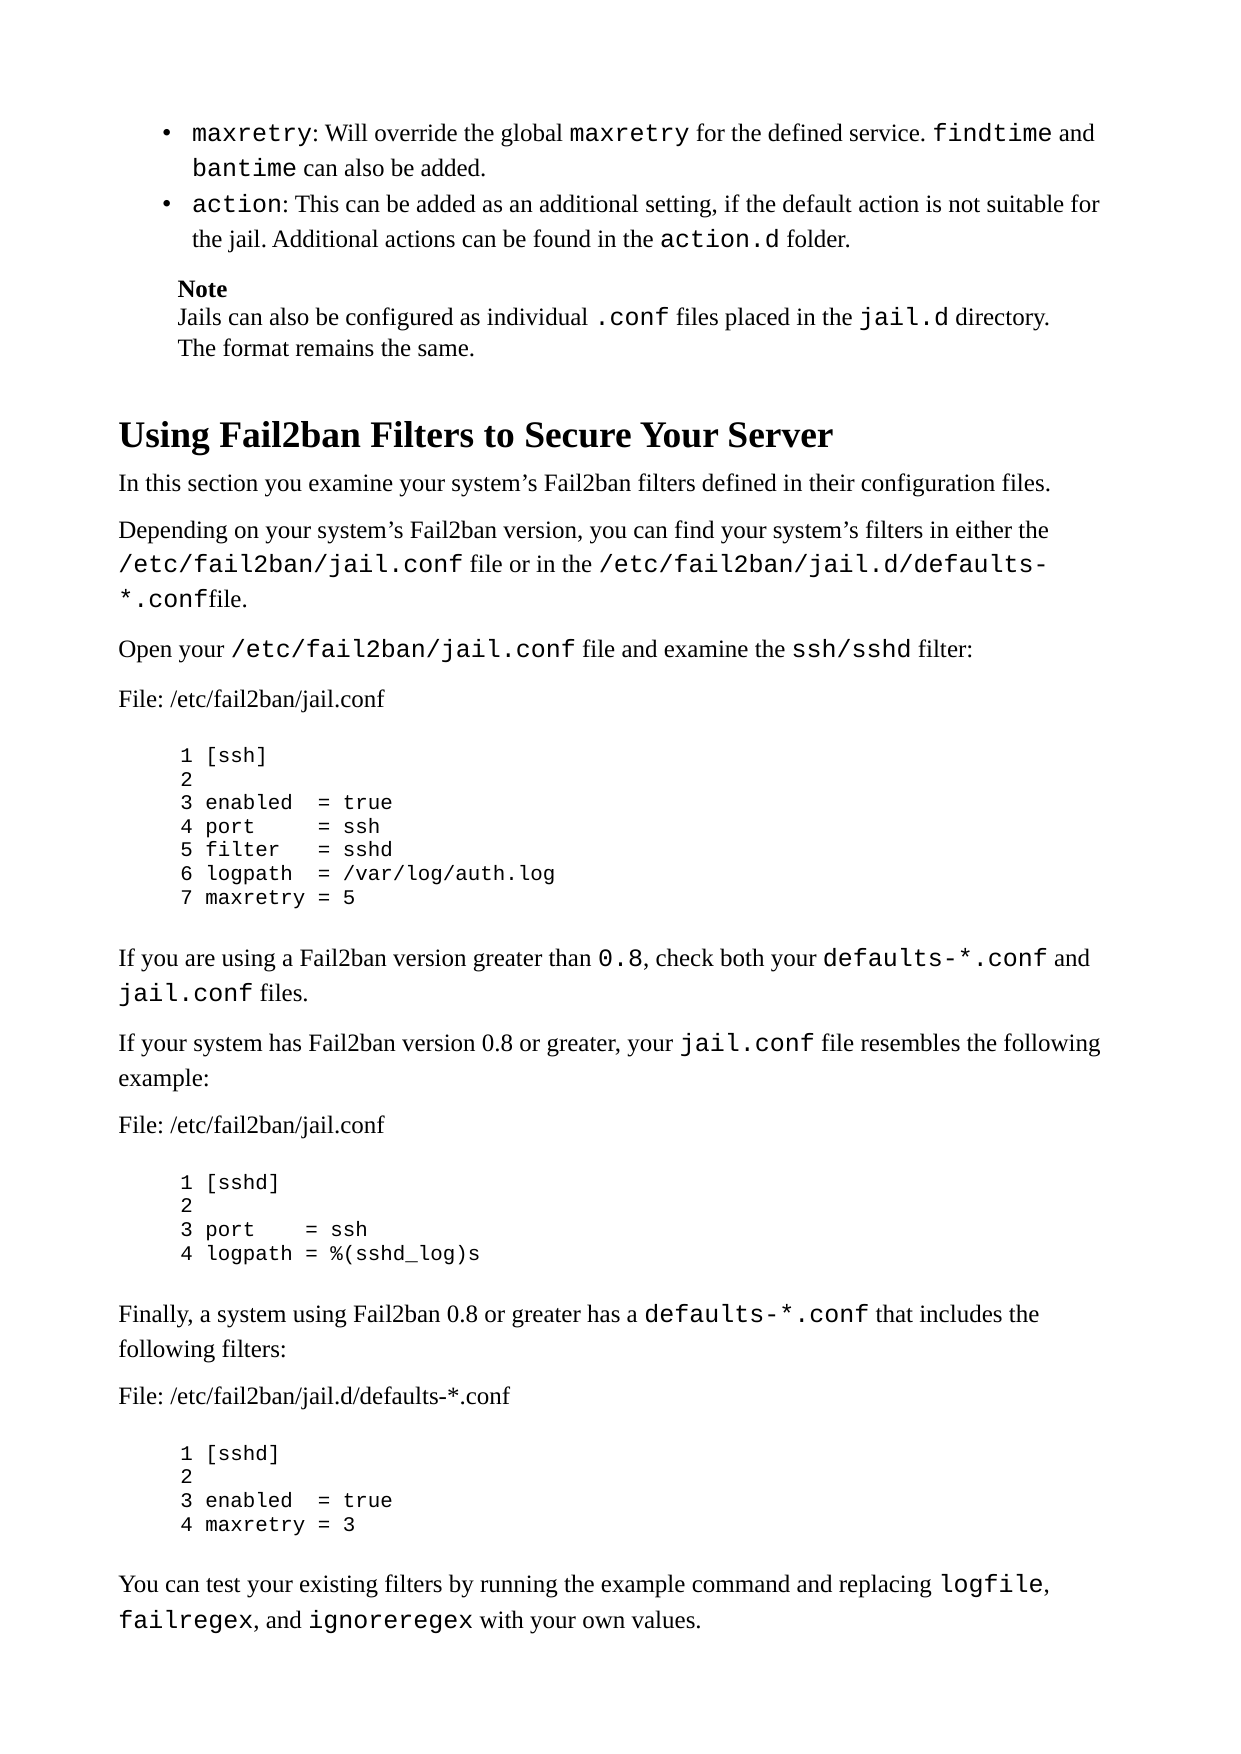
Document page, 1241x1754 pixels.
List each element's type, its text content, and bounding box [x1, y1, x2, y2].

text Note [177, 274, 1063, 302]
text If you are using a Fail2ban version greater than 0.8, check both your defaults-*.conf and jail.conf files. [118, 943, 1122, 1009]
list maxretry: Will override the global maxretry for the defined service. findtime and bantime can also be added. [162, 118, 1122, 184]
text You can test your existing filters by running the example command and replacing logfile, failregex, and ignoreregex with your own values. [118, 1569, 1122, 1636]
table_header 1 2 3 4 [177, 1169, 202, 1299]
subtitle File: /etc/fail2ban/jail.d/defaults-*.conf [118, 1381, 1122, 1410]
subtitle File: /etc/fail2ban/jail.conf [118, 1111, 1122, 1139]
text In this section you examine your system’s Fail2ban filters defined in their configuration files. [118, 468, 1122, 497]
text If your system has Fail2ban version 0.8 or greater, your jail.conf file resembles the following example: [118, 1028, 1122, 1092]
table_header [sshd] enabled = true maxretry = 3 [202, 1440, 406, 1569]
table_header 1 2 3 4 5 6 7 [177, 742, 202, 943]
text Jails can also be configured as individual .conf files placed in the jail.d directory. The format remains the same. [177, 302, 1063, 362]
subtitle File: /etc/fail2ban/jail.conf [118, 684, 1122, 712]
subtitle Using Fail2ban Filters to Secure Your Server [118, 412, 1122, 456]
table_header [ssh] enabled = true port = ssh filter = sshd logpath = /var/log/auth.log maxretry = 5 [202, 742, 568, 943]
text Open your /etc/fail2ban/jail.conf file and examine the ssh/sshd filter: [118, 634, 1122, 664]
list action: This can be added as an additional setting, if the default action is not suitable for the jail. Additional actions can be found in the action.d folder. [162, 189, 1122, 254]
table_header 1 2 3 4 [177, 1440, 202, 1569]
table_header [sshd] port = ssh logpath = %(sshd_log)s [202, 1169, 493, 1299]
text Finally, a system using Fail2ban 0.8 or greater has a defaults-*.conf that includes the following filters: [118, 1299, 1122, 1363]
text Depending on your system’s Fail2ban version, you can find your system’s filters in either the /etc/fail2ban/jail.conf file or in the /etc/fail2ban/jail.d/defaults-*.conffile. [118, 516, 1122, 614]
